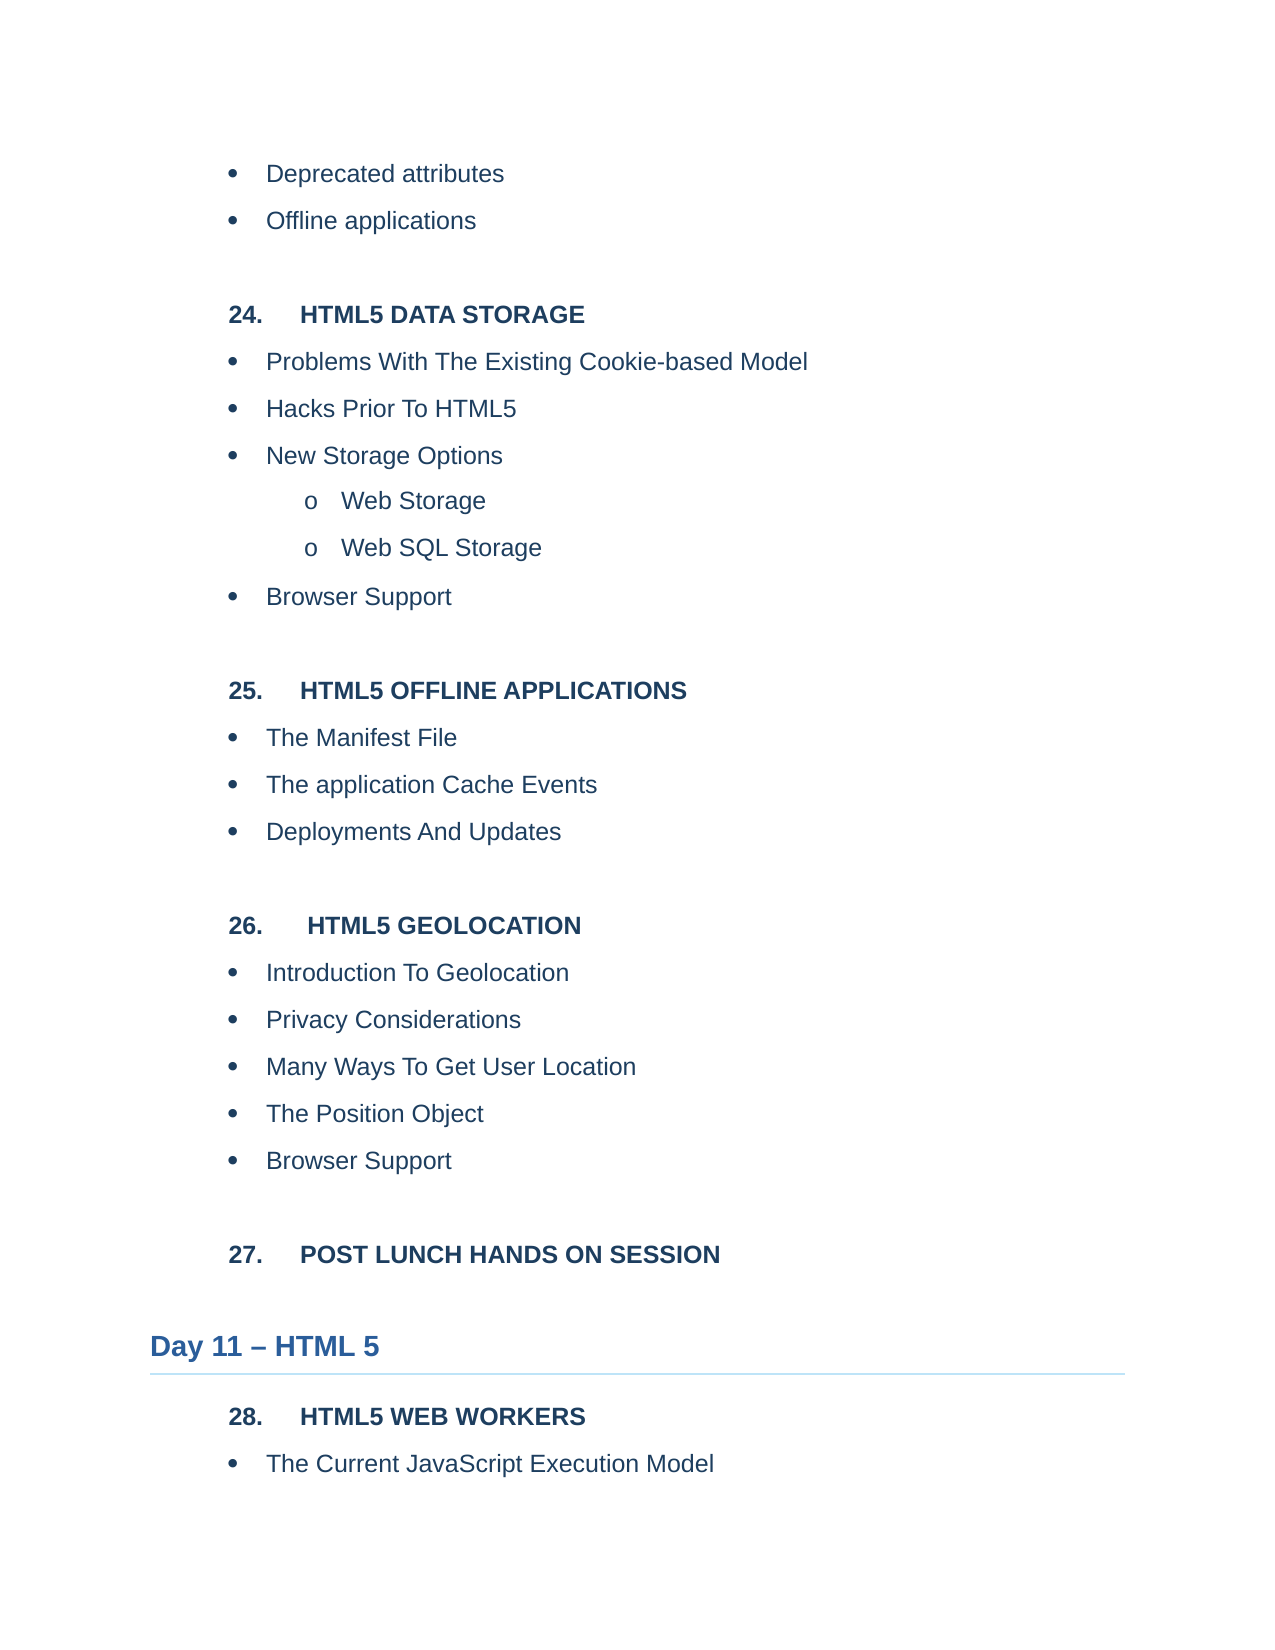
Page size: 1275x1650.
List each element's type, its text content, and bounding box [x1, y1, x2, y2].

list Web Storage [303, 479, 1125, 517]
list The Position Object [228, 1089, 1125, 1128]
list Many Ways To Get User Location [228, 1043, 1125, 1081]
list Hacks Prior To HTML5 [228, 385, 1125, 423]
list Privacy Considerations [228, 996, 1125, 1034]
list The Current JavaScript Execution Model [228, 1440, 1125, 1478]
list Web SQL Storage [303, 526, 1125, 564]
list HTML5 Web Workers [228, 1393, 1125, 1431]
list HTML5 Offline Applications [228, 667, 1125, 705]
list Introduction To Geolocation [228, 949, 1125, 987]
list New Storage Options [228, 432, 1125, 470]
list The application Cache Events [228, 761, 1125, 799]
list POST LUNCH Hands on session [228, 1231, 1125, 1268]
list The Manifest File [228, 714, 1125, 752]
list Deployments And Updates [228, 808, 1125, 846]
text Day 11 – HTML 5 [150, 1324, 1125, 1373]
list Problems With The Existing Cookie-based Model [228, 338, 1125, 376]
list HTML5 Data Storage [228, 291, 1125, 329]
list Deprecated attributes [228, 150, 1125, 188]
list Offline applications [228, 197, 1125, 235]
list Browser Support [228, 573, 1125, 611]
list HTML5 Geolocation [228, 902, 1125, 940]
list Browser Support [228, 1137, 1125, 1174]
